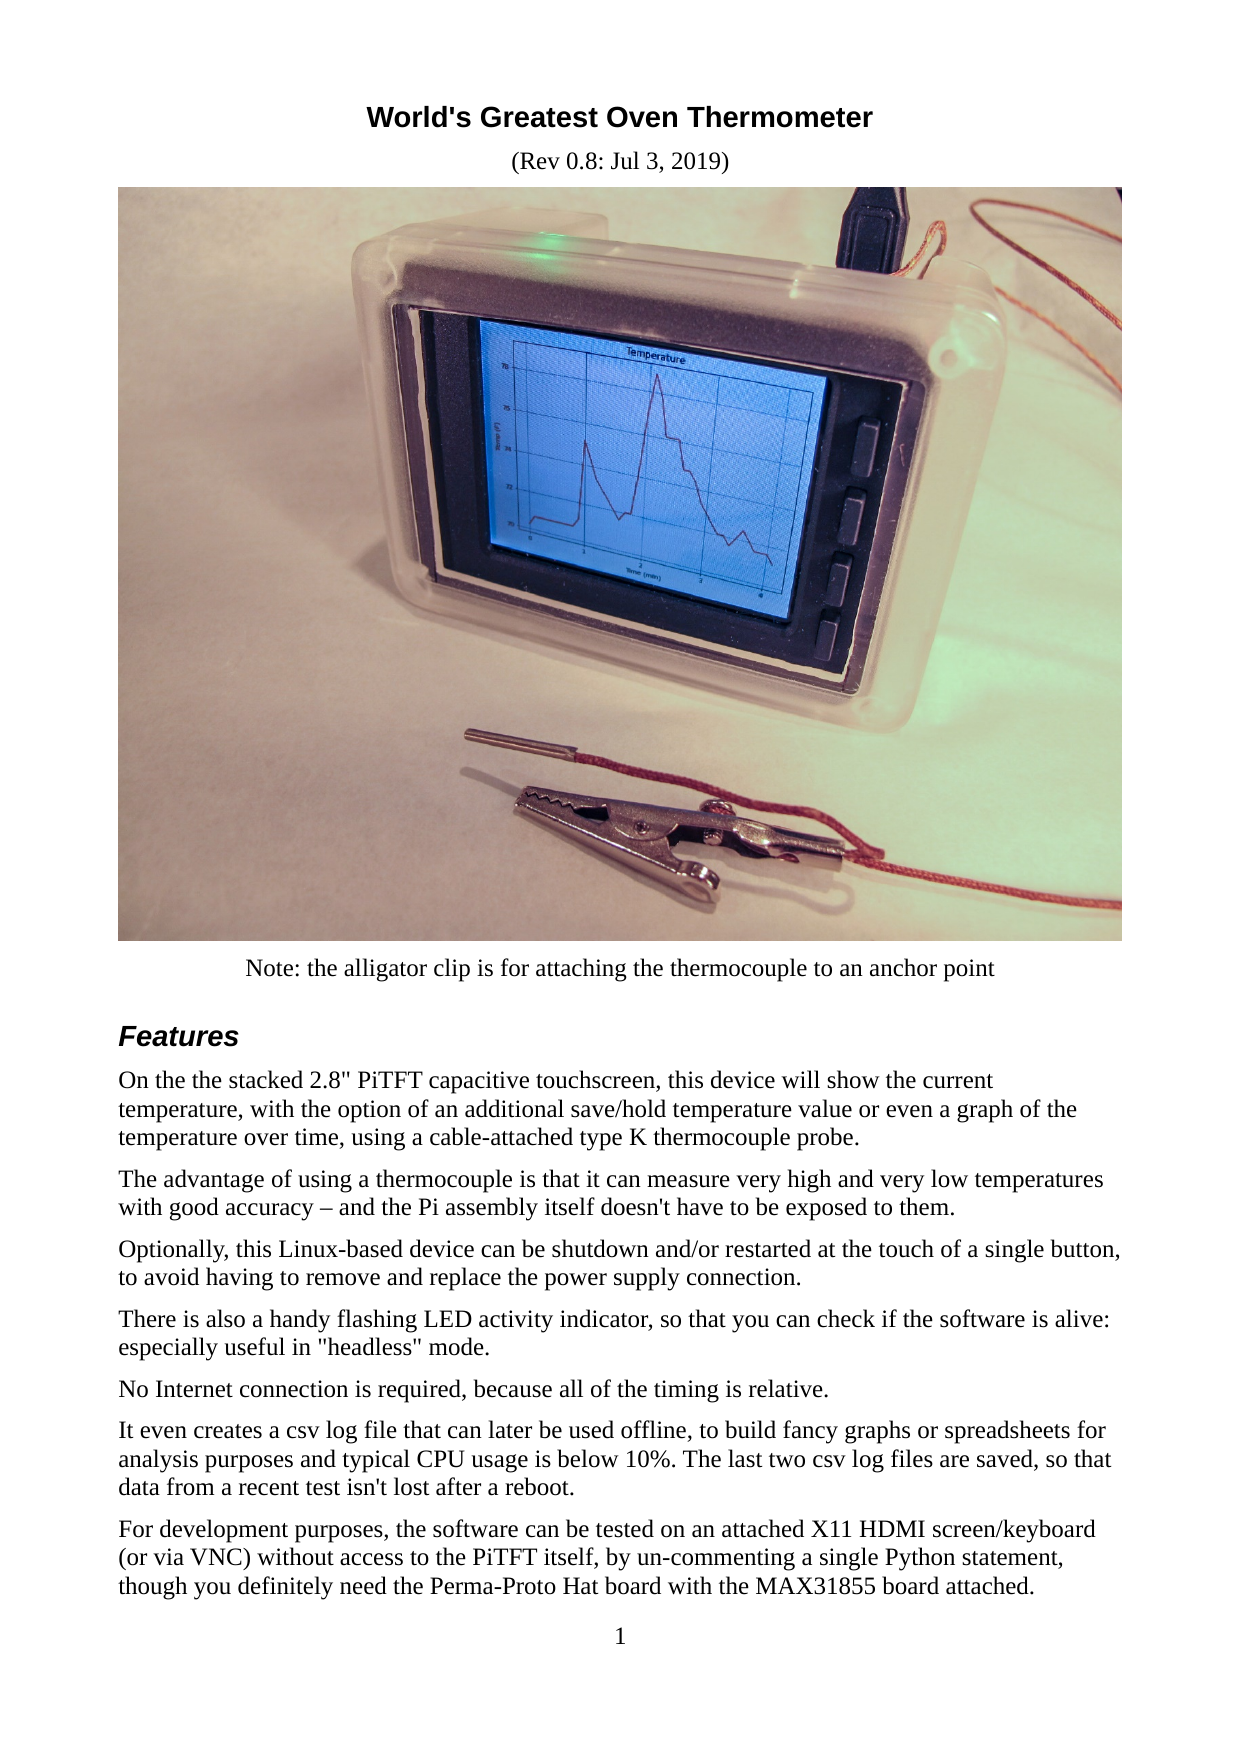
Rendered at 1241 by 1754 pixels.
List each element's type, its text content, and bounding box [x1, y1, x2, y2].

subtitle World's Greatest Oven Thermometer [118, 100, 1122, 133]
text The advantage of using a thermocouple is that it can measure very high and very low temperatures with good accuracy – and the Pi assembly itself doesn't have to be exposed to them. [118, 1164, 1122, 1221]
text Note: the alligator clip is for attaching the thermocouple to an anchor point [118, 953, 1122, 981]
text It even creates a csv log file that can later be used offline, to build fancy graphs or spreadsheets for analysis purposes and typical CPU usage is below 10%. The last two csv log files are saved, so that data from a recent test isn't lost after a reboot. [118, 1415, 1122, 1501]
text There is also a handy flashing LED activity indicator, so that you can check if the software is alive: especially useful in "headless" mode. [118, 1304, 1122, 1361]
text For development purposes, the software can be tested on an attached X11 HDMI screen/keyboard (or via VNC) without access to the PiTFT itself, by un-commenting a single Python statement, though you definitely need the Perma-Proto Hat board with the MAX31855 board attached. [118, 1514, 1122, 1600]
text On the the stacked 2.8" PiTFT capacitive touchscreen, this device will show the current temperature, with the option of an additional save/hold temperature value or even a graph of the temperature over time, using a cable-attached type K thermocouple probe. [118, 1065, 1122, 1151]
text (Rev 0.8: Jul 3, 2019) [118, 146, 1122, 175]
text No Internet connection is required, because all of the timing is relative. [118, 1374, 1122, 1402]
subtitle Features [118, 1019, 1122, 1052]
text Optionally, this Linux-based device can be shutdown and/or restarted at the touch of a single button, to avoid having to remove and replace the power supply connection. [118, 1234, 1122, 1291]
